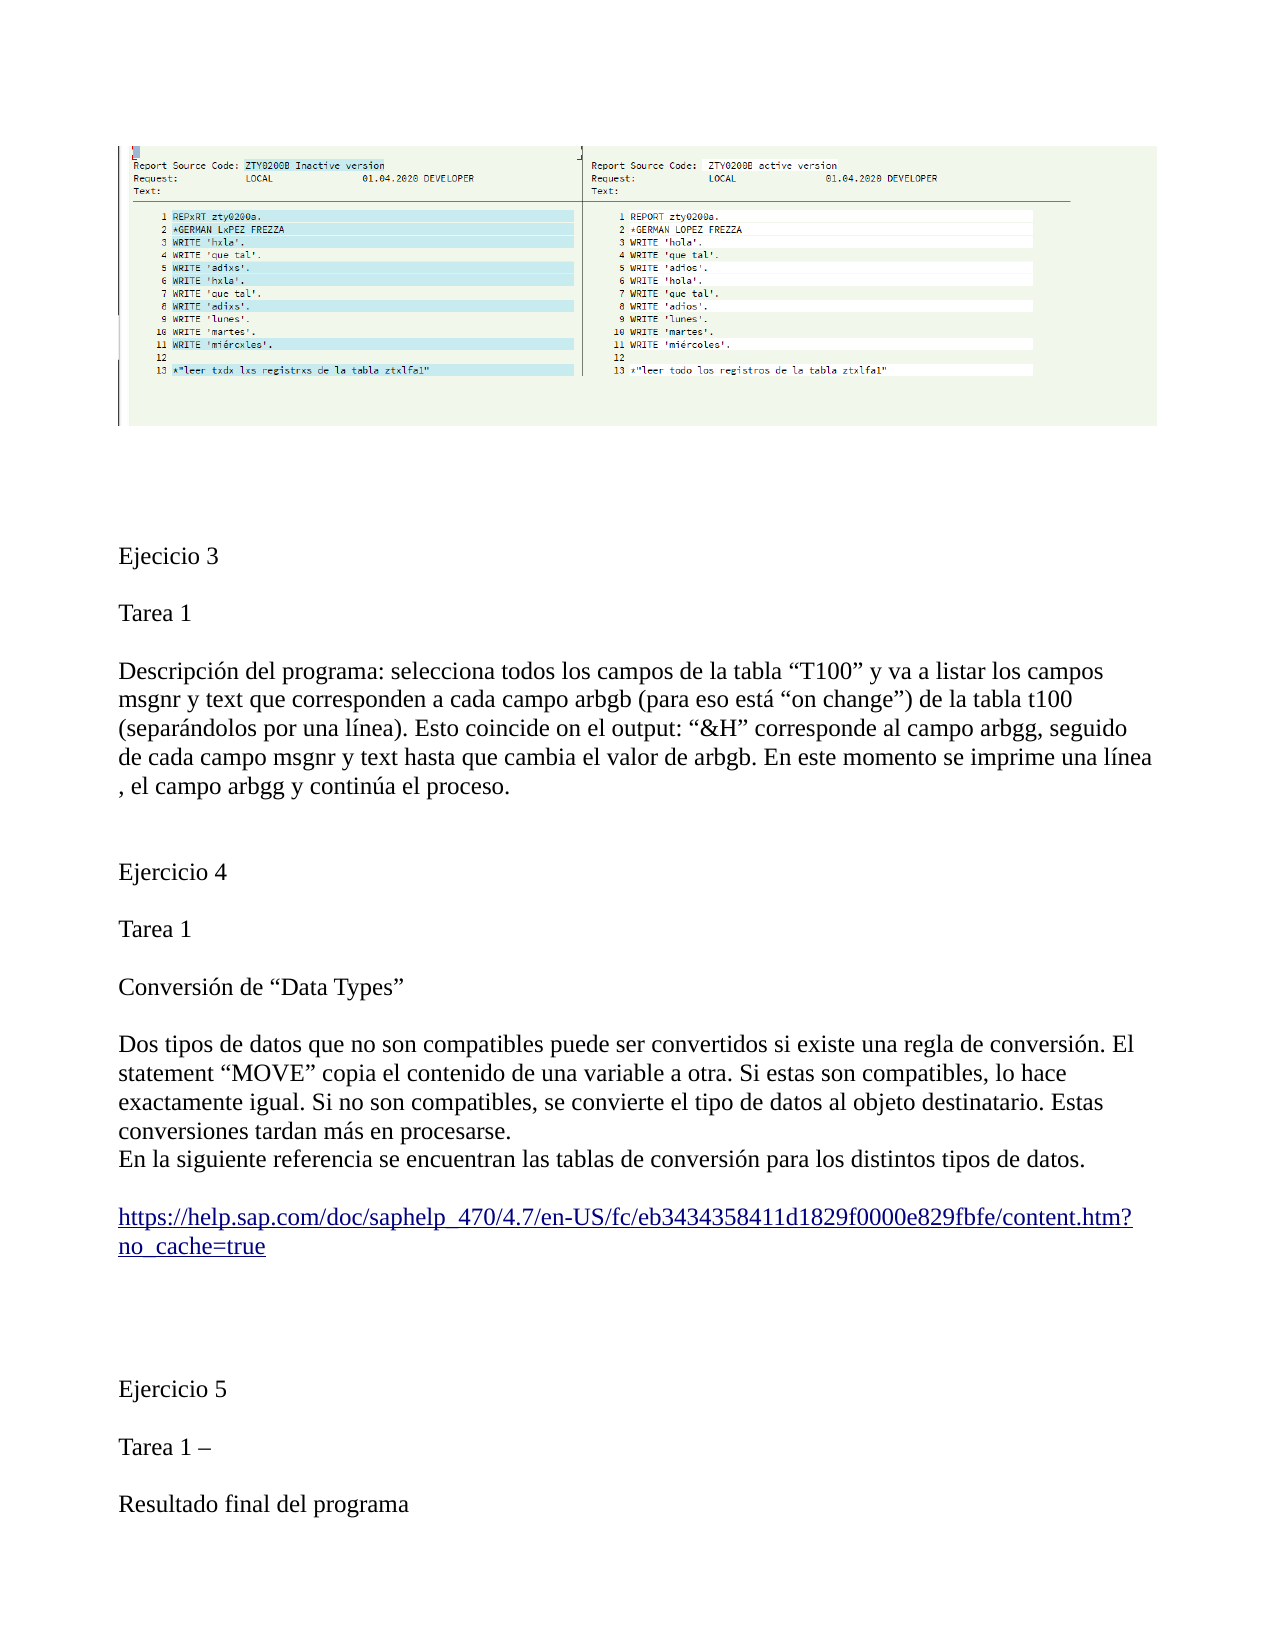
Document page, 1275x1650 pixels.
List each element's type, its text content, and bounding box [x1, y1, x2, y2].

text Resultado final del programa [118, 1489, 1157, 1518]
text Ejecicio 3 [118, 541, 1157, 569]
text Tarea 1 [118, 598, 1157, 627]
text Tarea 1 [118, 914, 1157, 943]
picture [118, 146, 1157, 426]
text Conversión de “Data Types” [118, 972, 1157, 1001]
text Tarea 1 – [118, 1432, 1157, 1461]
text https://help.sap.com/doc/saphelp_470/4.7/en-US/fc/eb3434358411d1829f0000e829fbfe/content.htm?no_cache=true [118, 1202, 1157, 1259]
text Descripción del programa: selecciona todos los campos de la tabla “T100” y va a listar los campos msgnr y text que corresponden a cada campo arbgb (para eso está “on change”) de la tabla t100 (separándolos por una línea). Esto coincide on el output: “&H” corresponde al campo arbgg, seguido de cada campo msgnr y text hasta que cambia el valor de arbgb. En este momento se imprime una línea , el campo arbgg y continúa el proceso. [118, 656, 1157, 799]
text Ejercicio 4 [118, 857, 1157, 886]
text Dos tipos de datos que no son compatibles puede ser convertidos si existe una regla de conversión. El statement “MOVE” copia el contenido de una variable a otra. Si estas son compatibles, lo hace exactamente igual. Si no son compatibles, se convierte el tipo de datos al objeto destinatario. Estas conversiones tardan más en procesarse. [118, 1029, 1157, 1144]
text Ejercicio 5 [118, 1374, 1157, 1403]
text En la siguiente referencia se encuentran las tablas de conversión para los distintos tipos de datos. [118, 1144, 1157, 1173]
